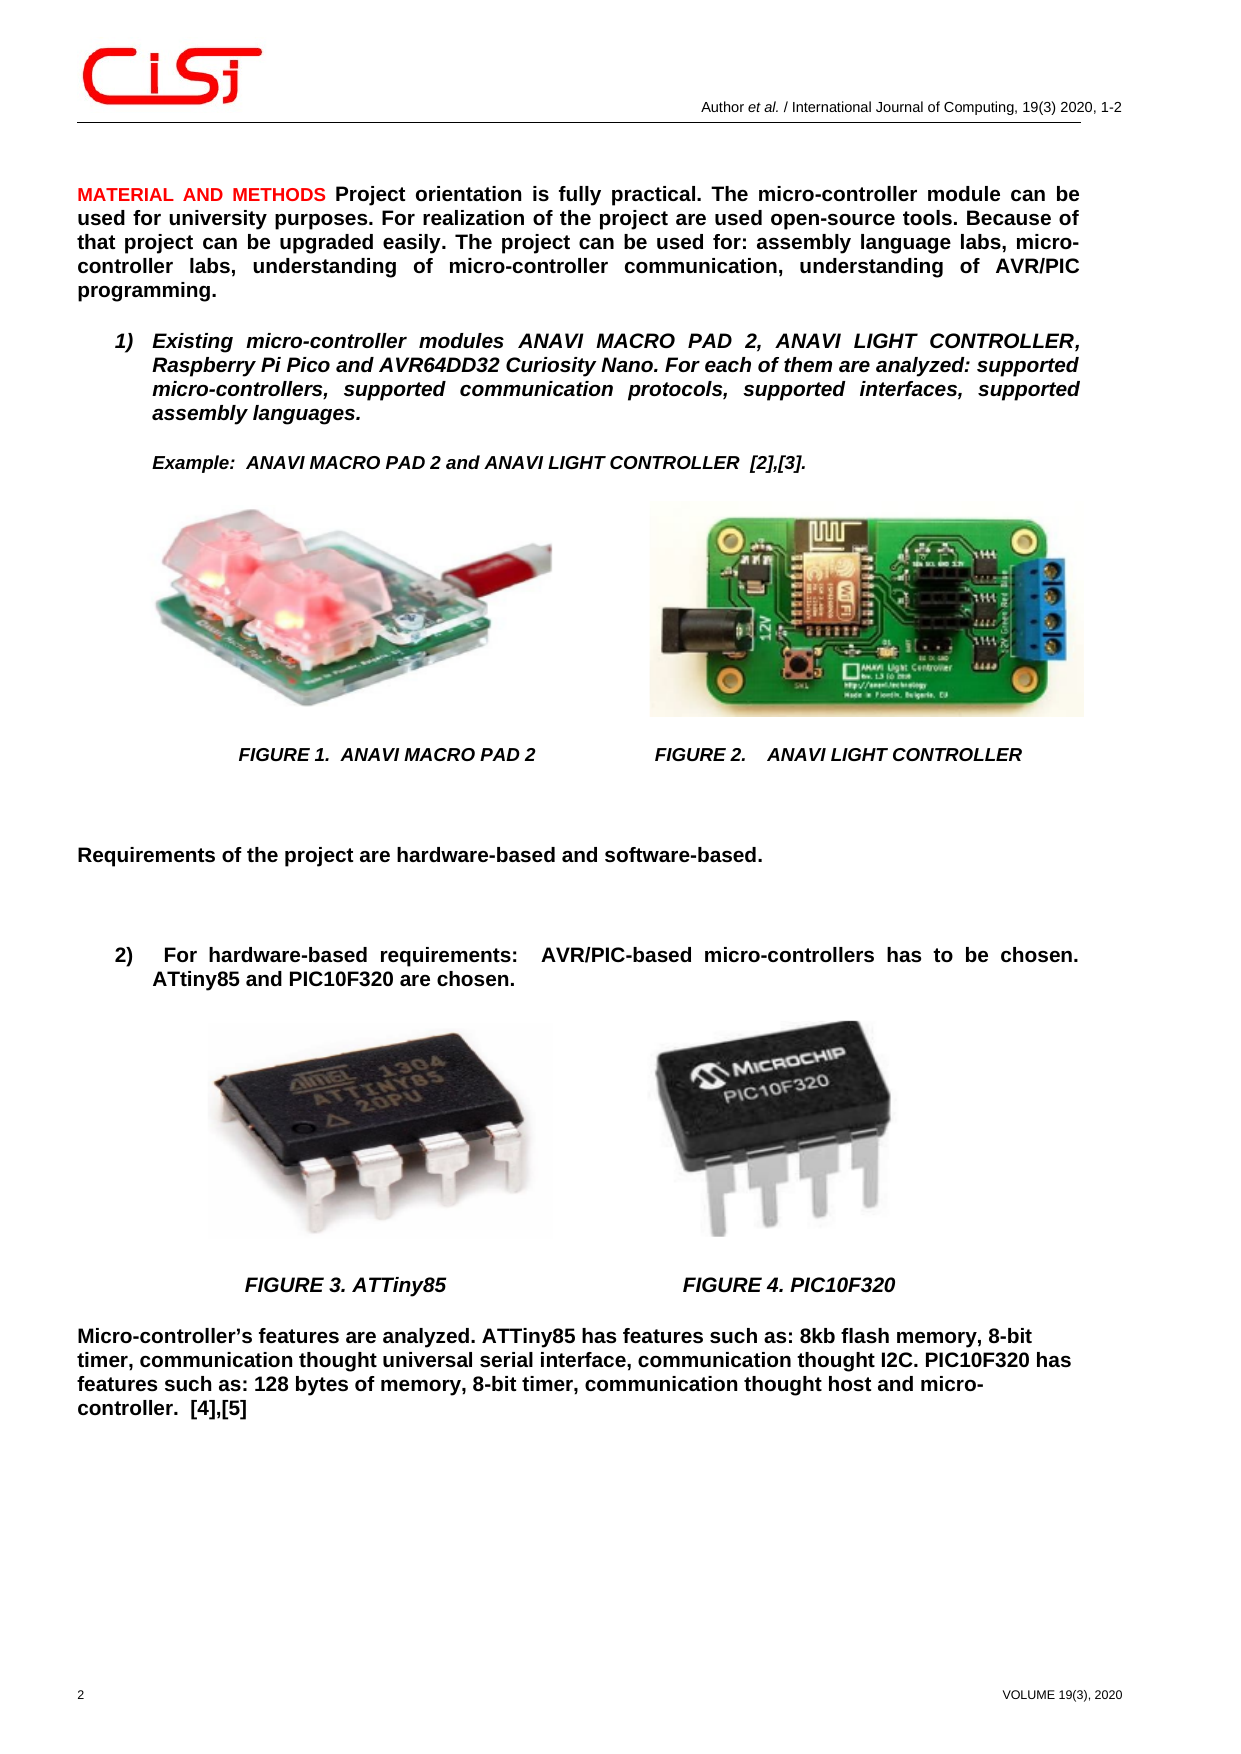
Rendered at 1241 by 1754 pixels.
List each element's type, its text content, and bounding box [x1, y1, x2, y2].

picture [649, 501, 1084, 717]
text FIGURE 1. ANAVI MACRO PAD 2 FIGURE 2. ANAVI LIGHT CONTROLLER [77, 744, 1081, 765]
picture [77, 37, 267, 113]
list Existing micro-controller modules ANAVI MACRO PAD 2, ANAVI LIGHT CONTROLLER, Raspberry Pi Pico and AVR64DD32 Curiosity Nano. For each of them are analyzed: supported micro-controllers, supported communication protocols, supported interfaces, supported assembly languages. [114, 329, 1081, 425]
text MATERIAL AND METHODS Project orientation is fully practical. The micro-controller module can be used for university purposes. For realization of the project are used open-source tools. Because of that project can be upgraded easily. The project can be used for: assembly language labs, micro-controller labs, understanding of micro-controller communication, understanding of AVR/PIC programming. [77, 182, 1081, 302]
picture [139, 505, 560, 711]
text FIGURE 3. ATTiny85 FIGURE 4. PIC10F320 [77, 1273, 1081, 1297]
text Micro-controller’s features are analyzed. ATTiny85 has features such as: 8kb flash memory, 8-bit timer, communication thought universal serial interface, communication thought I2C. PIC10F320 has features such as: 128 bytes of memory, 8-bit timer, communication thought host and micro-controller. [4],[5] [77, 1324, 1081, 1420]
list For hardware-based requirements: AVR/PIC-based micro-controllers has to be chosen. ATtiny85 and PIC10F320 are chosen. [114, 943, 1081, 991]
text Requirements of the project are hardware-based and software-based. [77, 843, 1081, 867]
picture [646, 1013, 919, 1241]
picture [207, 1021, 554, 1239]
list Example: ANAVI MACRO PAD 2 and ANAVI LIGHT CONTROLLER [2],[3]. [114, 452, 1081, 473]
